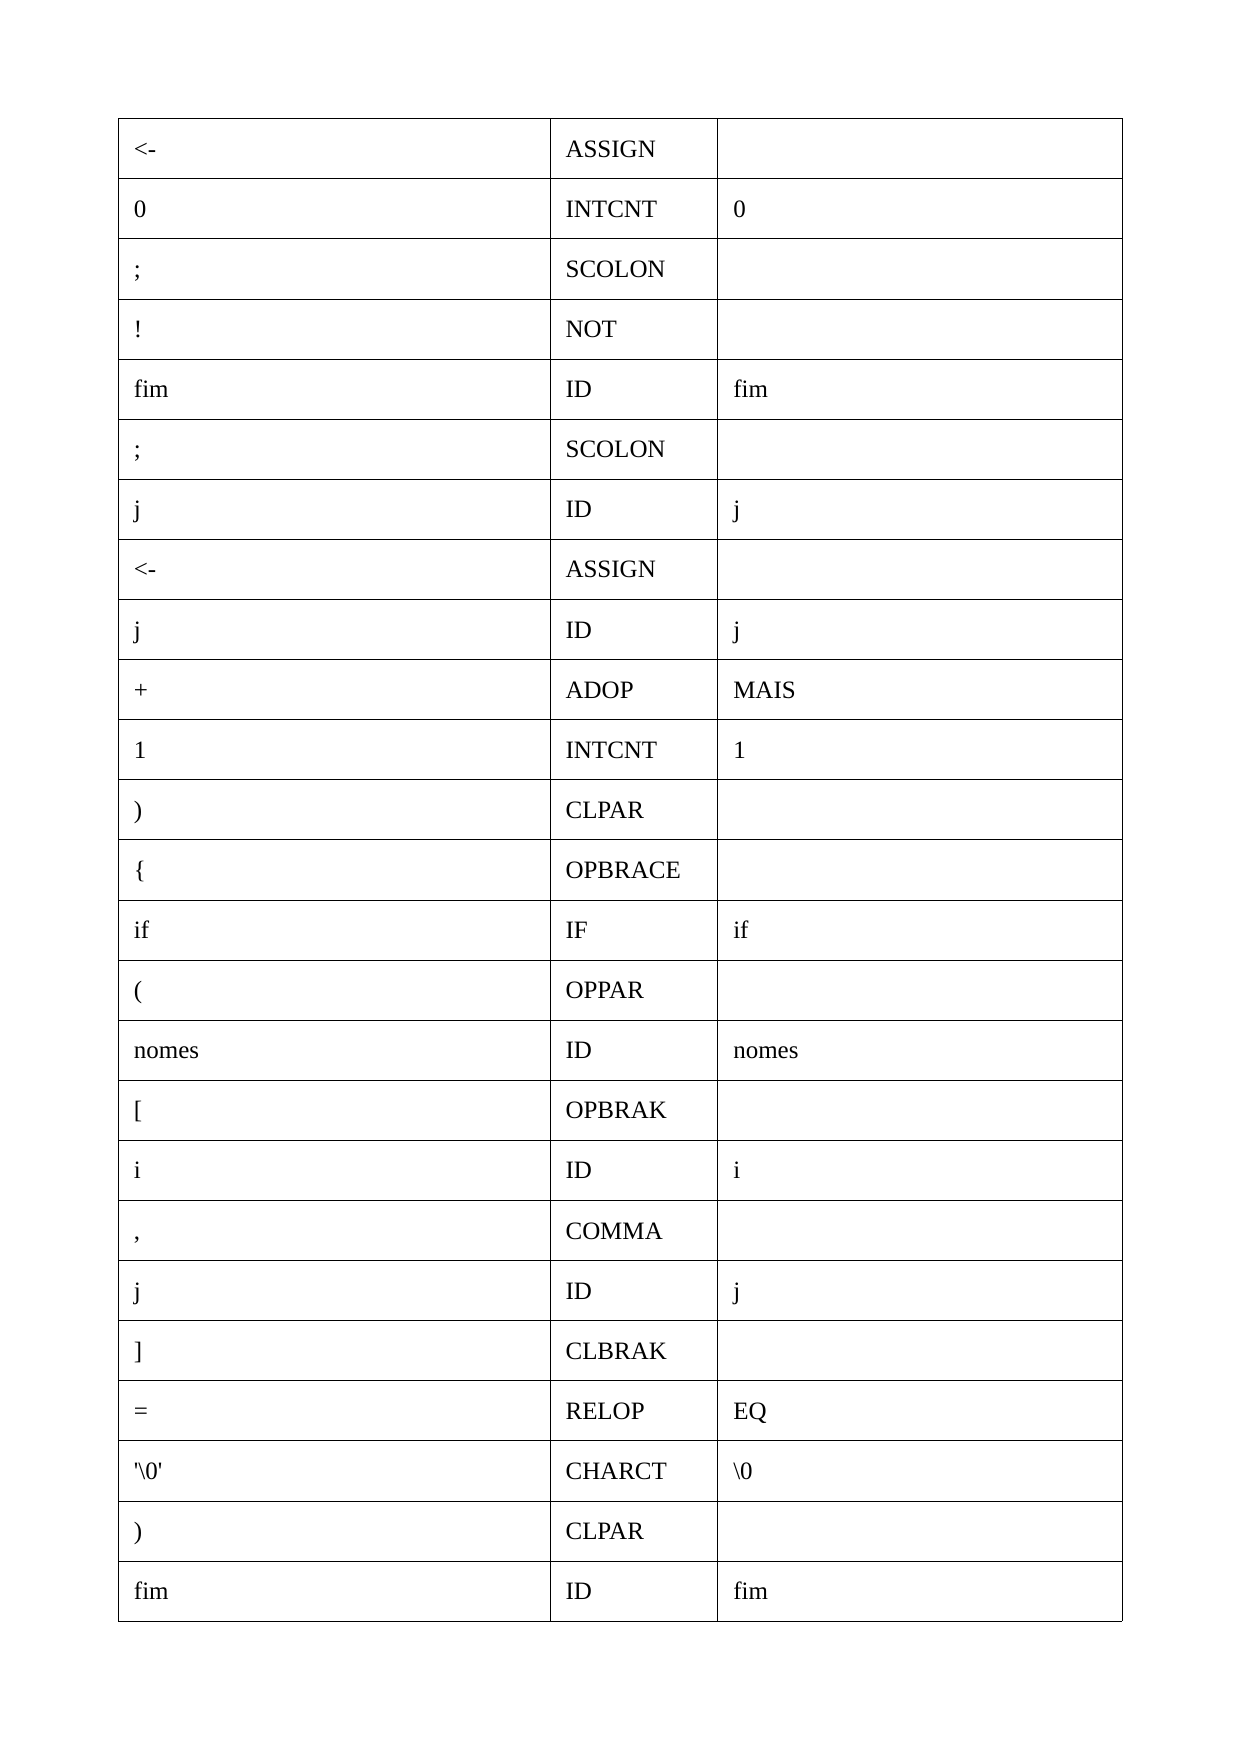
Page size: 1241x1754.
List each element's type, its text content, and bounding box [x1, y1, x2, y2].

table_cell ; [119, 420, 550, 479]
table_cell i [119, 1141, 550, 1200]
table_cell ID [551, 1141, 717, 1200]
table_cell ID [551, 1261, 717, 1320]
table_cell if [119, 901, 550, 959]
table_cell OPBRACE [551, 840, 717, 899]
table_cell + [119, 660, 550, 719]
table_cell ASSIGN [551, 119, 717, 178]
table_cell fim [119, 360, 550, 419]
table_cell [718, 1321, 1122, 1380]
table_cell [718, 961, 1122, 1020]
table_cell CLBRAK [551, 1321, 717, 1380]
table_cell 1 [718, 720, 1122, 779]
table_cell fim [119, 1562, 550, 1621]
table_cell SCOLON [551, 239, 717, 298]
table_cell RELOP [551, 1381, 717, 1440]
table_cell ID [551, 480, 717, 539]
table_cell 0 [718, 179, 1122, 238]
table_cell fim [718, 1562, 1122, 1621]
table_cell COMMA [551, 1201, 717, 1260]
table_cell [718, 420, 1122, 479]
table_cell [718, 780, 1122, 839]
table_cell INTCNT [551, 720, 717, 779]
table_cell ( [119, 961, 550, 1020]
table_cell INTCNT [551, 179, 717, 238]
table_cell 1 [119, 720, 550, 779]
table_cell CHARCT [551, 1441, 717, 1501]
table_cell nomes [119, 1021, 550, 1080]
table_cell 0 [119, 179, 550, 238]
table_cell i [718, 1141, 1122, 1200]
table_cell ) [119, 780, 550, 839]
table_cell ) [119, 1502, 550, 1561]
table_cell [718, 119, 1122, 178]
table_cell j [119, 480, 550, 539]
table_cell \0 [718, 1441, 1122, 1501]
table_cell [718, 239, 1122, 298]
table_cell = [119, 1381, 550, 1440]
table_cell ID [551, 600, 717, 659]
table_cell [718, 1081, 1122, 1140]
table_cell ASSIGN [551, 540, 717, 599]
table_cell MAIS [718, 660, 1122, 719]
table_cell [718, 840, 1122, 899]
table_cell [718, 1502, 1122, 1561]
table_cell { [119, 840, 550, 899]
table_cell [718, 540, 1122, 599]
table_cell nomes [718, 1021, 1122, 1080]
table_cell <- [119, 540, 550, 599]
table_cell ; [119, 239, 550, 298]
table_cell <- [119, 119, 550, 178]
table_cell j [718, 1261, 1122, 1320]
table_cell [ [119, 1081, 550, 1140]
table_cell ID [551, 1562, 717, 1621]
table_cell NOT [551, 300, 717, 358]
table_cell CLPAR [551, 780, 717, 839]
table_cell OPBRAK [551, 1081, 717, 1140]
table_cell ADOP [551, 660, 717, 719]
table_cell ] [119, 1321, 550, 1380]
table_cell j [718, 600, 1122, 659]
table_cell [718, 300, 1122, 358]
table_cell fim [718, 360, 1122, 419]
table_cell j [119, 1261, 550, 1320]
table_cell ID [551, 1021, 717, 1080]
table_cell j [119, 600, 550, 659]
table_cell CLPAR [551, 1502, 717, 1561]
table_cell j [718, 480, 1122, 539]
table_cell EQ [718, 1381, 1122, 1440]
table_cell ! [119, 300, 550, 358]
table_cell ID [551, 360, 717, 419]
table_cell IF [551, 901, 717, 959]
table_cell '\0' [119, 1441, 550, 1501]
table_cell OPPAR [551, 961, 717, 1020]
table_cell if [718, 901, 1122, 959]
table_cell [718, 1201, 1122, 1260]
table_cell SCOLON [551, 420, 717, 479]
table_cell , [119, 1201, 550, 1260]
